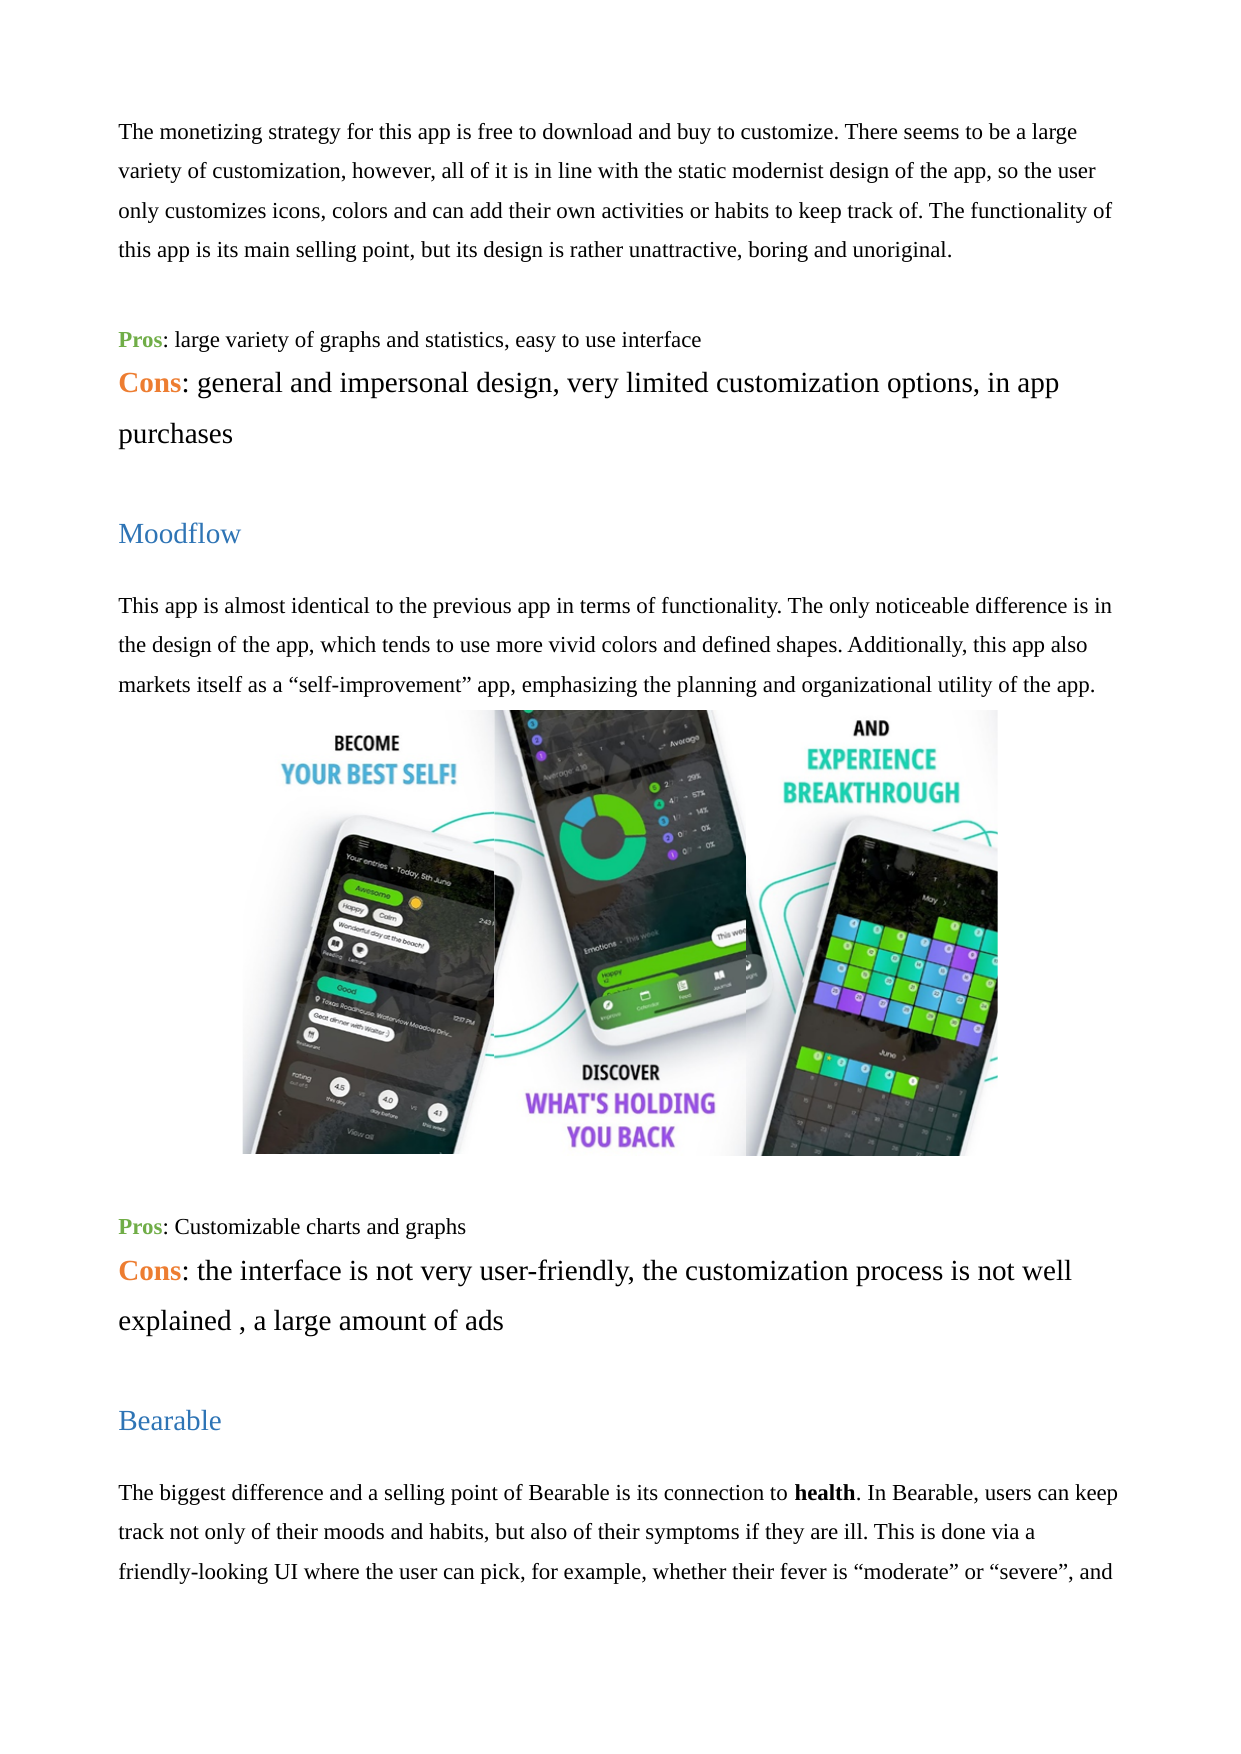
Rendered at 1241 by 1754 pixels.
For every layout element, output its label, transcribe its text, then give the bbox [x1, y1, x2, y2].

subtitle Moodflow [118, 517, 1122, 550]
text Cons: the interface is not very user-friendly, the customization process is not well explained , a large amount of ads [118, 1253, 1122, 1336]
text Cons: general and impersonal design, very limited customization options, in app purchases [118, 366, 1122, 449]
text This app is almost identical to the previous app in terms of functionality. The only noticeable difference is in the design of the app, which tends to use more vivid colors and defined shapes. Additionally, this app also markets itself as a “self-improvement” app, emphasizing the planning and organizational utility of the app. [118, 592, 1122, 697]
text Pros: large variety of graphs and statistics, easy to use interface [118, 326, 1122, 352]
text The biggest difference and a selling point of Bearable is its connection to health. In Bearable, users can keep track not only of their moods and habits, but also of their symptoms if they are ill. This is done via a friendly-looking UI where the user can pick, for example, whether their fever is “moderate” or “severe”, and [118, 1479, 1122, 1584]
subtitle Bearable [118, 1403, 1122, 1437]
text The monetizing strategy for this app is free to download and buy to customize. There seems to be a large variety of customization, however, all of it is in line with the static modernist design of the app, so the user only customizes icons, colors and can add their own activities or habits to keep track of. The functionality of this app is its main selling point, but its design is rather unattractive, boring and unoriginal. [118, 118, 1122, 263]
text Pros: Customizable charts and graphs [118, 1213, 1122, 1239]
